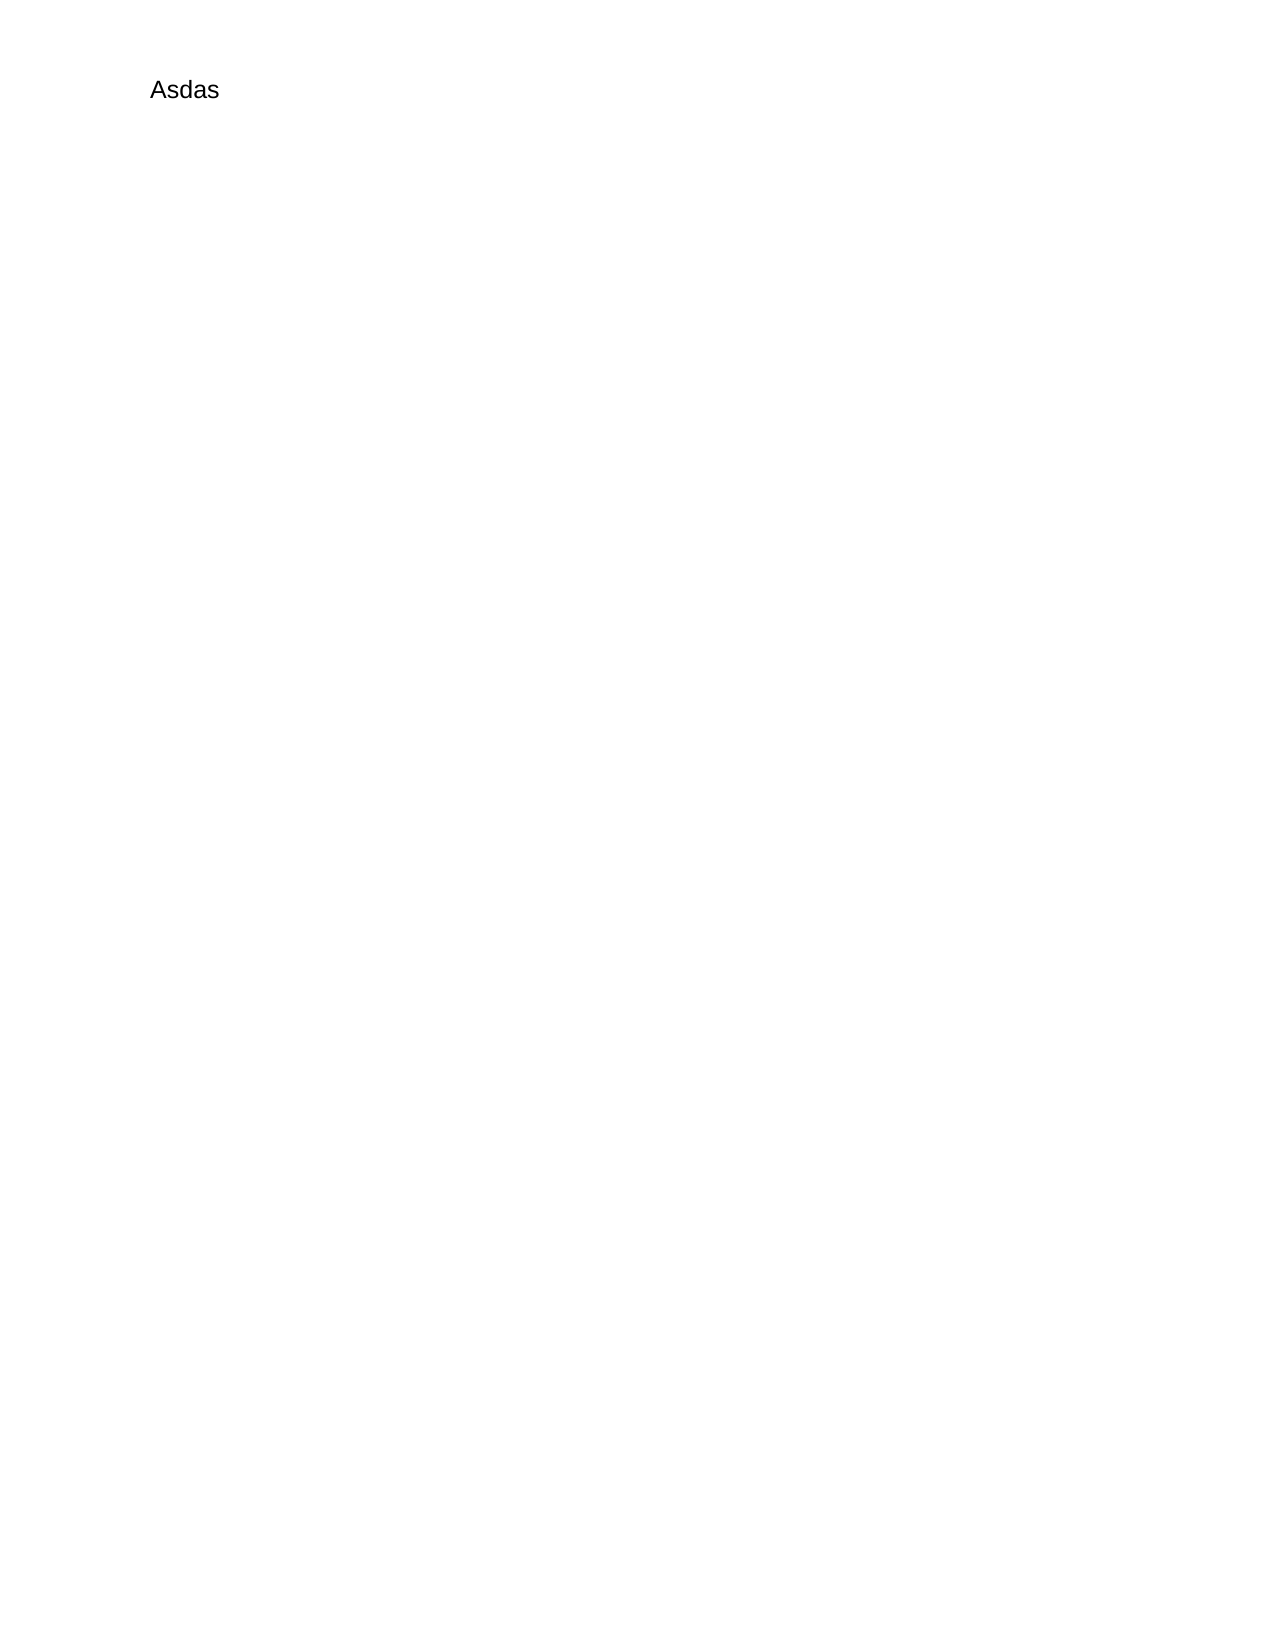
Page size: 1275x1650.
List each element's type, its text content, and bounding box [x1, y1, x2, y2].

text Asdas [150, 75, 1125, 104]
